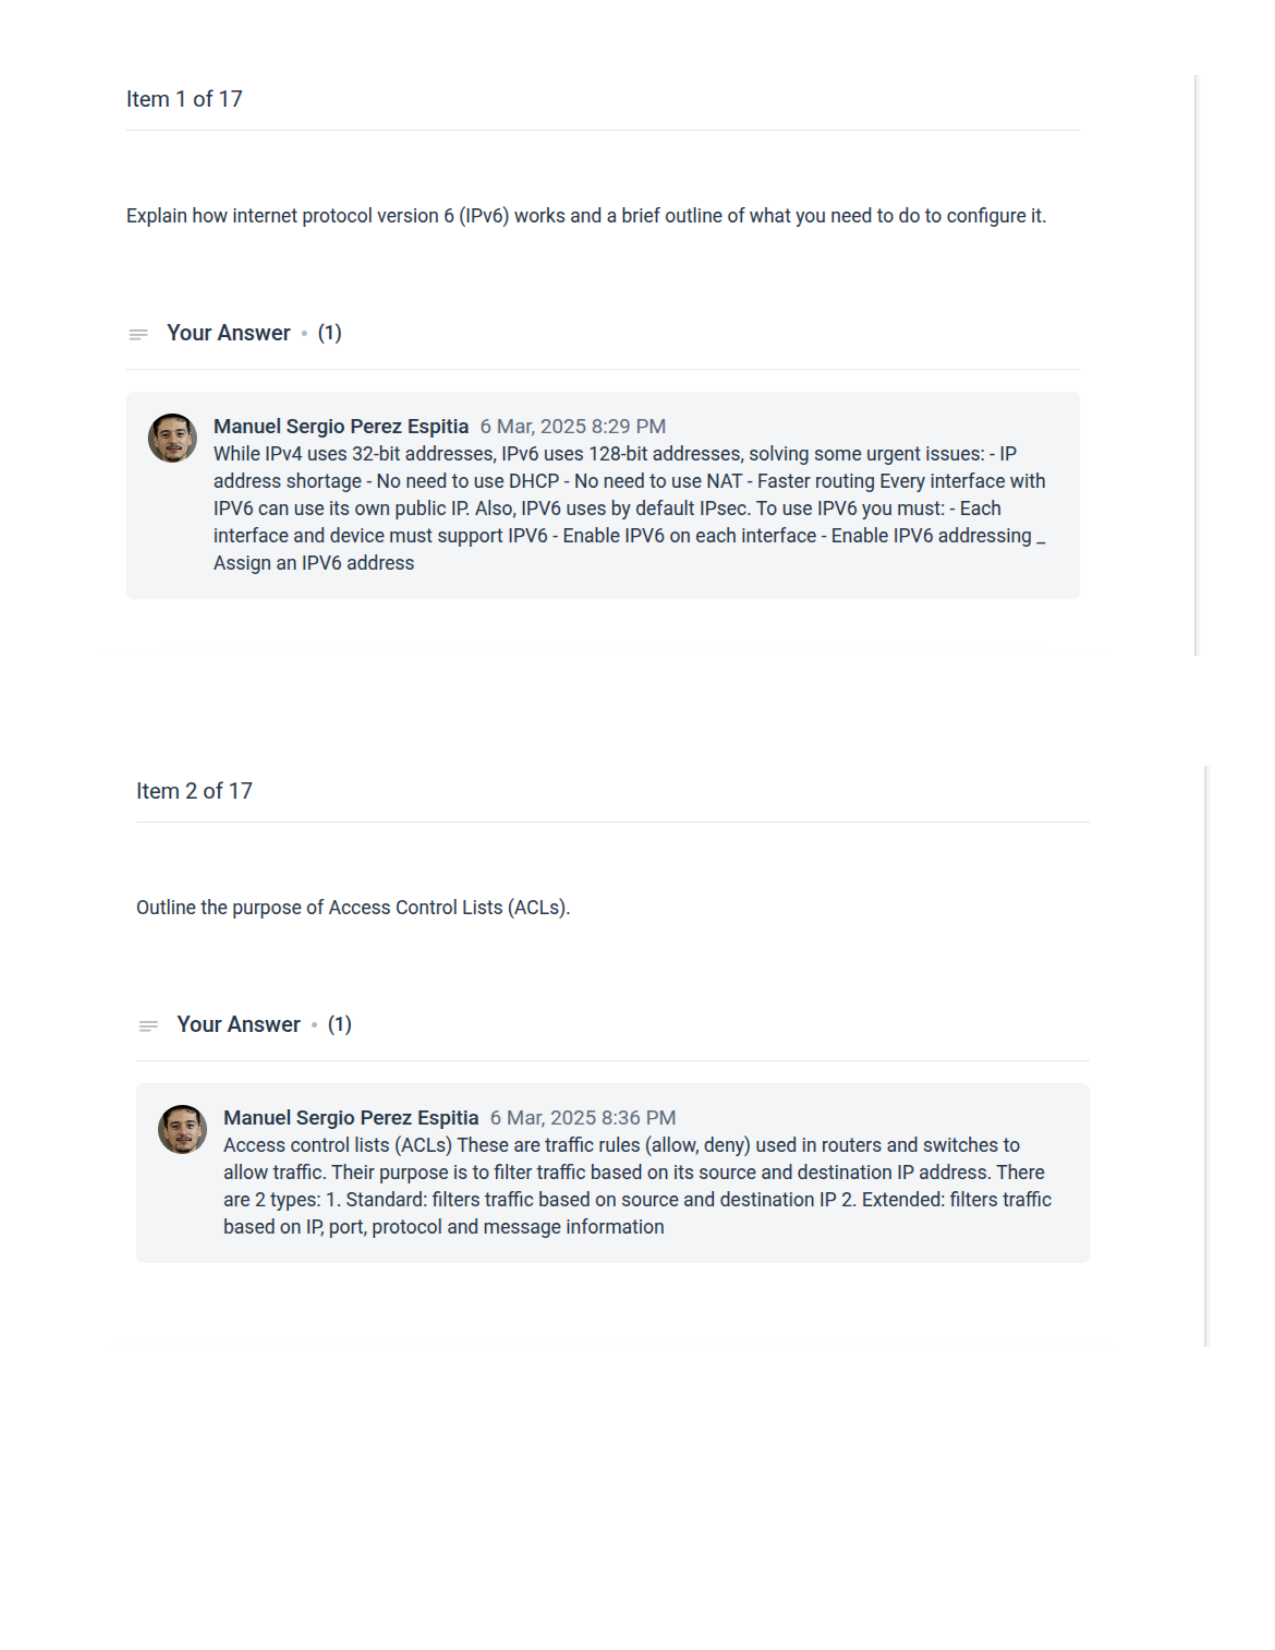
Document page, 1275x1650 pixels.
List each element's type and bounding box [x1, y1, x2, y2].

picture [75, 75, 1200, 656]
picture [85, 766, 1211, 1347]
